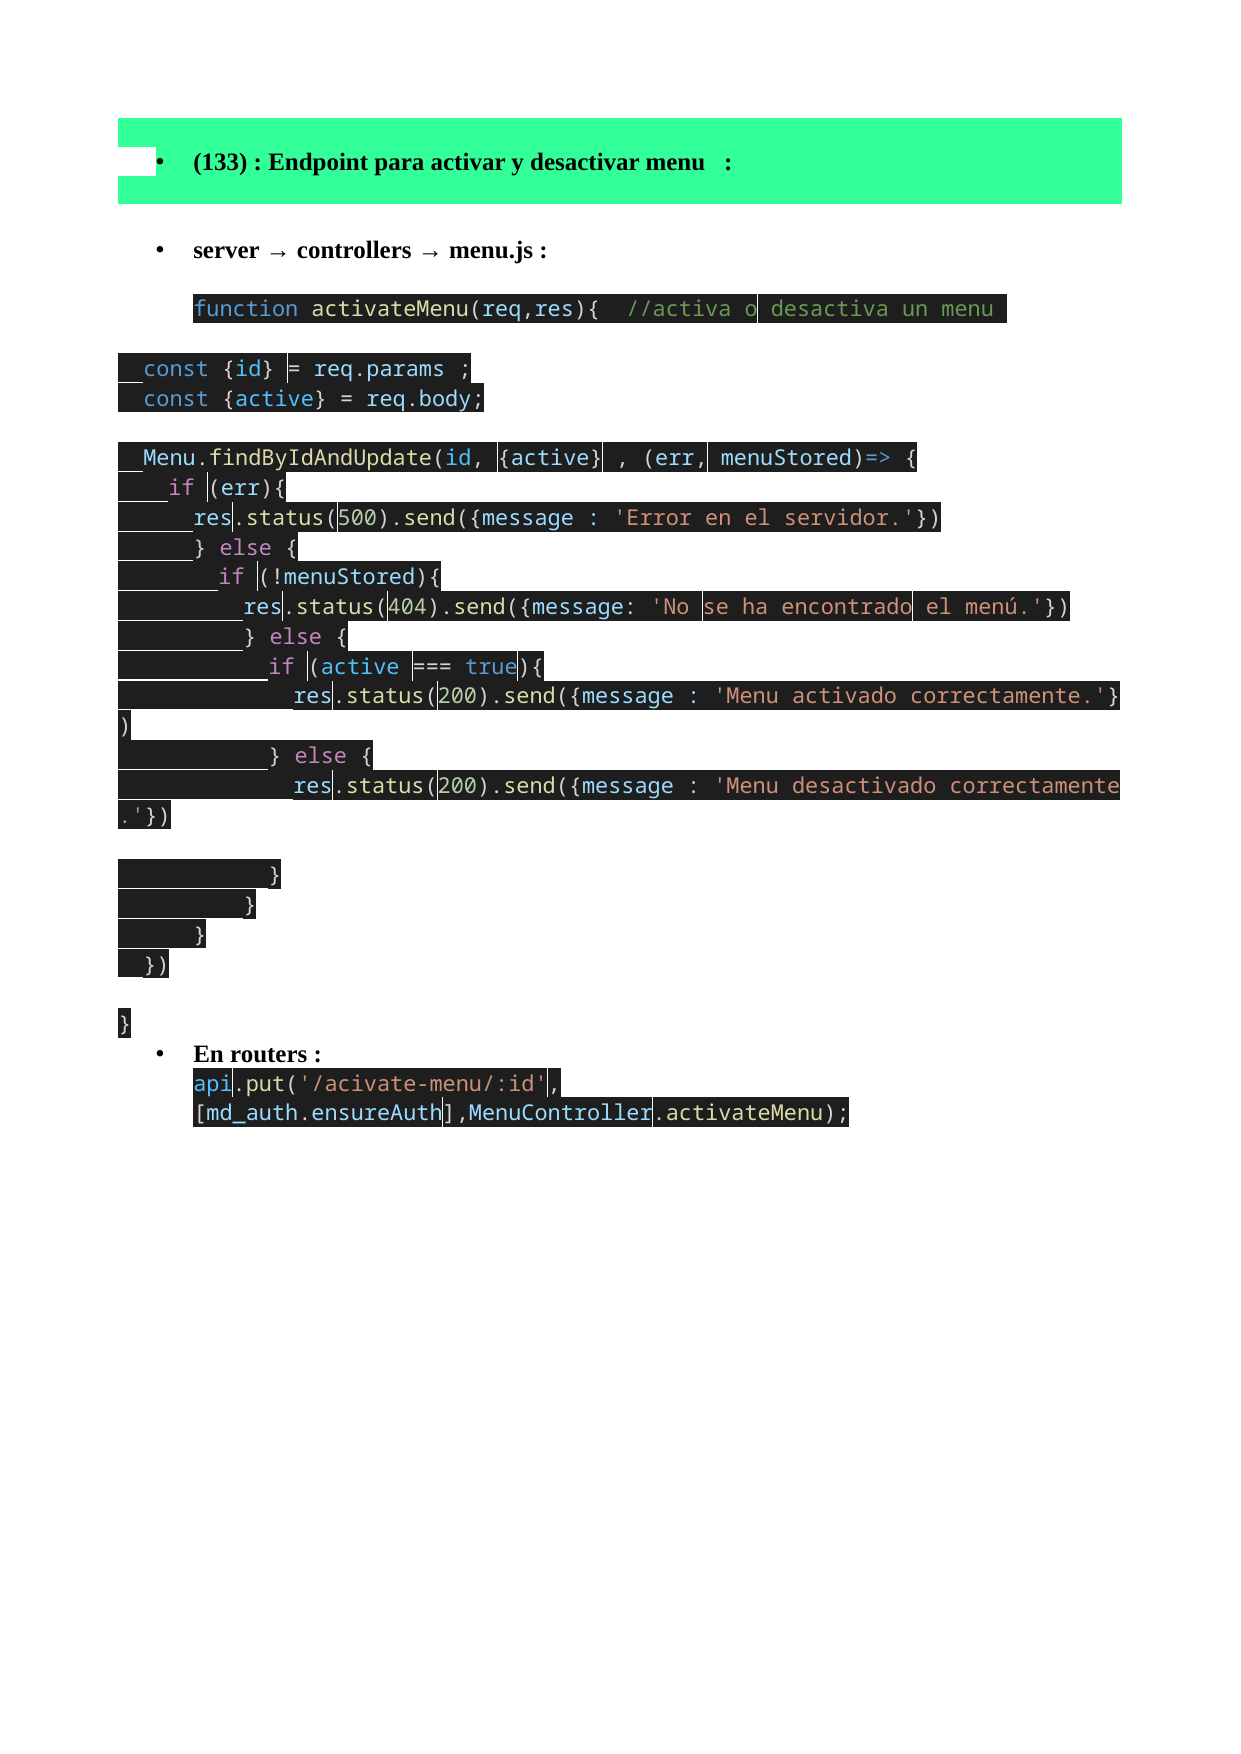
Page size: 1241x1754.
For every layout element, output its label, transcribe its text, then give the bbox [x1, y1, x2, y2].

text } [118, 919, 1122, 948]
list server → controllers → menu.js : [156, 234, 1122, 264]
text res.status(200).send({message : 'Menu activado correctamente.'}) [118, 681, 1122, 740]
text } else { [118, 532, 1122, 561]
text } [118, 889, 1122, 919]
text } [118, 859, 1122, 889]
text Menu.findByIdAndUpdate(id, {active} , (err, menuStored)=> { [118, 442, 1122, 472]
text }) [118, 948, 1122, 978]
text const {id} = req.params ; [118, 353, 1122, 383]
text res.status(500).send({message : 'Error en el servidor.'}) [118, 502, 1122, 532]
text if (!menuStored){ [118, 561, 1122, 591]
list (133) : Endpoint para activar y desactivar menu : [156, 147, 1122, 176]
list En routers : [156, 1038, 1122, 1067]
list api.put('/acivate-menu/:id',[md_auth.ensureAuth],MenuController.activateMenu); [156, 1067, 1122, 1127]
list function activateMenu(req,res){ //activa o desactiva un menu [156, 293, 1122, 323]
text if (active === true){ [118, 651, 1122, 681]
text res.status(200).send({message : 'Menu desactivado correctamente.'}) [118, 770, 1122, 829]
text } [118, 1008, 1122, 1038]
text } else { [118, 621, 1122, 651]
text const {active} = req.body; [118, 383, 1122, 412]
text res.status(404).send({message: 'No se ha encontrado el menú.'}) [118, 591, 1122, 621]
text if (err){ [118, 472, 1122, 502]
text } else { [118, 740, 1122, 770]
